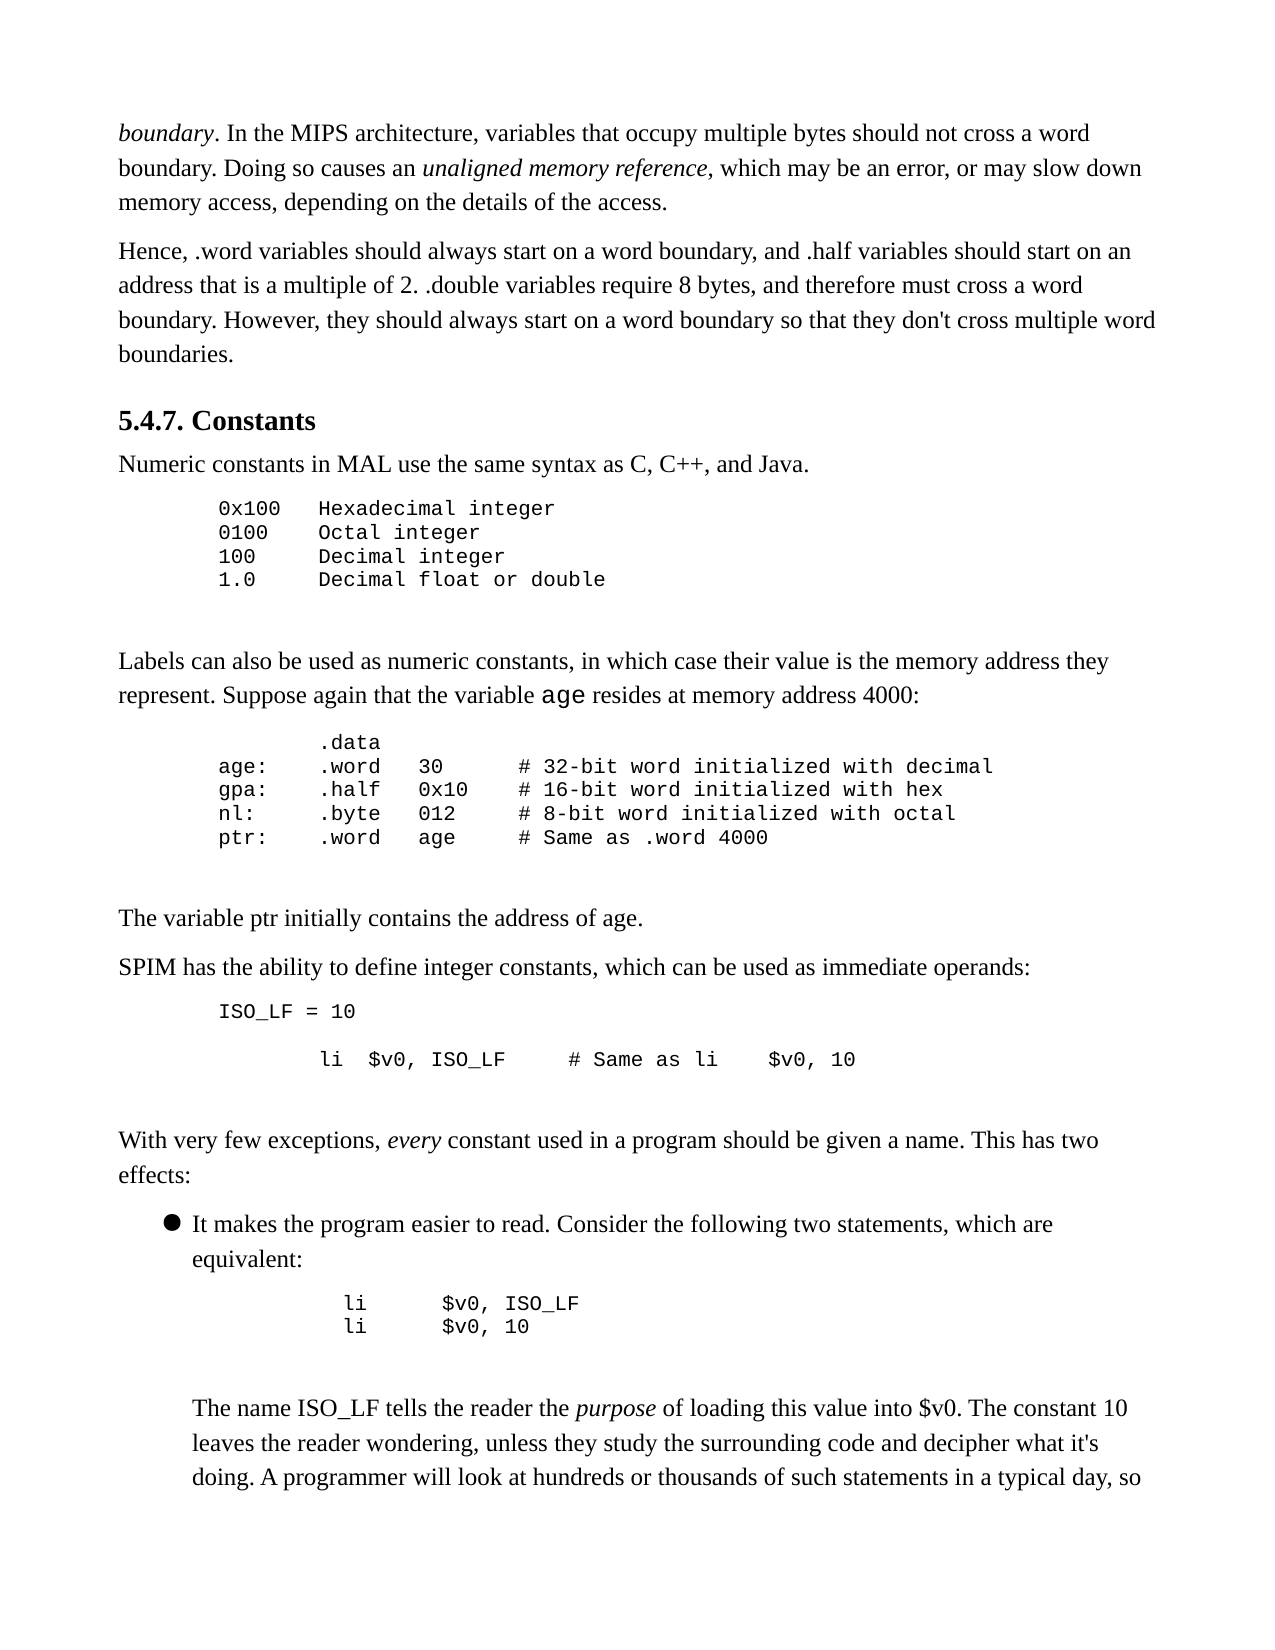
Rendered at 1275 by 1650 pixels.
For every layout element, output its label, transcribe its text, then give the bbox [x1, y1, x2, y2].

text SPIM has the ability to define integer constants, which can be used as immediate operands: [118, 952, 1157, 981]
text .data [118, 732, 1157, 756]
text With very few exceptions, every constant used in a program should be given a name. This has two effects: [118, 1126, 1157, 1189]
text ptr: .word age # Same as .word 4000 [118, 827, 1157, 850]
text boundary. In the MIPS architecture, variables that occupy multiple bytes should not cross a word boundary. Doing so causes an unaligned memory reference, which may be an error, or may slow down memory access, depending on the details of the access. [118, 118, 1157, 216]
text 1.0 Decimal float or double [118, 569, 1157, 593]
text nl: .byte 012 # 8-bit word initialized with octal [118, 803, 1157, 827]
text 0x100 Hexadecimal integer [118, 498, 1157, 522]
text Numeric constants in MAL use the same syntax as C, C++, and Java. [118, 449, 1157, 478]
list The name ISO_LF tells the reader the purpose of loading this value into $v0. The constant 10 leaves the reader wondering, unless they study the surrounding code and decipher what it's doing. A programmer will look at hundreds or thousands of such statements in a typical day, so [162, 1393, 1157, 1491]
list li $v0, 10 [162, 1316, 1157, 1340]
text 0100 Octal integer [118, 522, 1157, 546]
subtitle 5.4.7. Constants [118, 403, 1157, 437]
list li $v0, ISO_LF [162, 1293, 1157, 1316]
text Labels can also be used as numeric constants, in which case their value is the memory address they represent. Suppose again that the variable age resides at memory address 4000: [118, 646, 1157, 711]
text Hence, .word variables should always start on a word boundary, and .half variables should start on an address that is a multiple of 2. .double variables require 8 bytes, and therefore must cross a word boundary. However, they should always start on a word boundary so that they don't cross multiple word boundaries. [118, 236, 1157, 368]
text li $v0, ISO_LF # Same as li $v0, 10 [118, 1049, 1157, 1072]
list It makes the program easier to read. Consider the following two statements, which are equivalent: [162, 1209, 1157, 1272]
text gpa: .half 0x10 # 16-bit word initialized with hex [118, 779, 1157, 803]
text The variable ptr initially contains the address of age. [118, 903, 1157, 932]
text 100 Decimal integer [118, 546, 1157, 569]
text ISO_LF = 10 [118, 1002, 1157, 1025]
text age: .word 30 # 32-bit word initialized with decimal [118, 756, 1157, 779]
